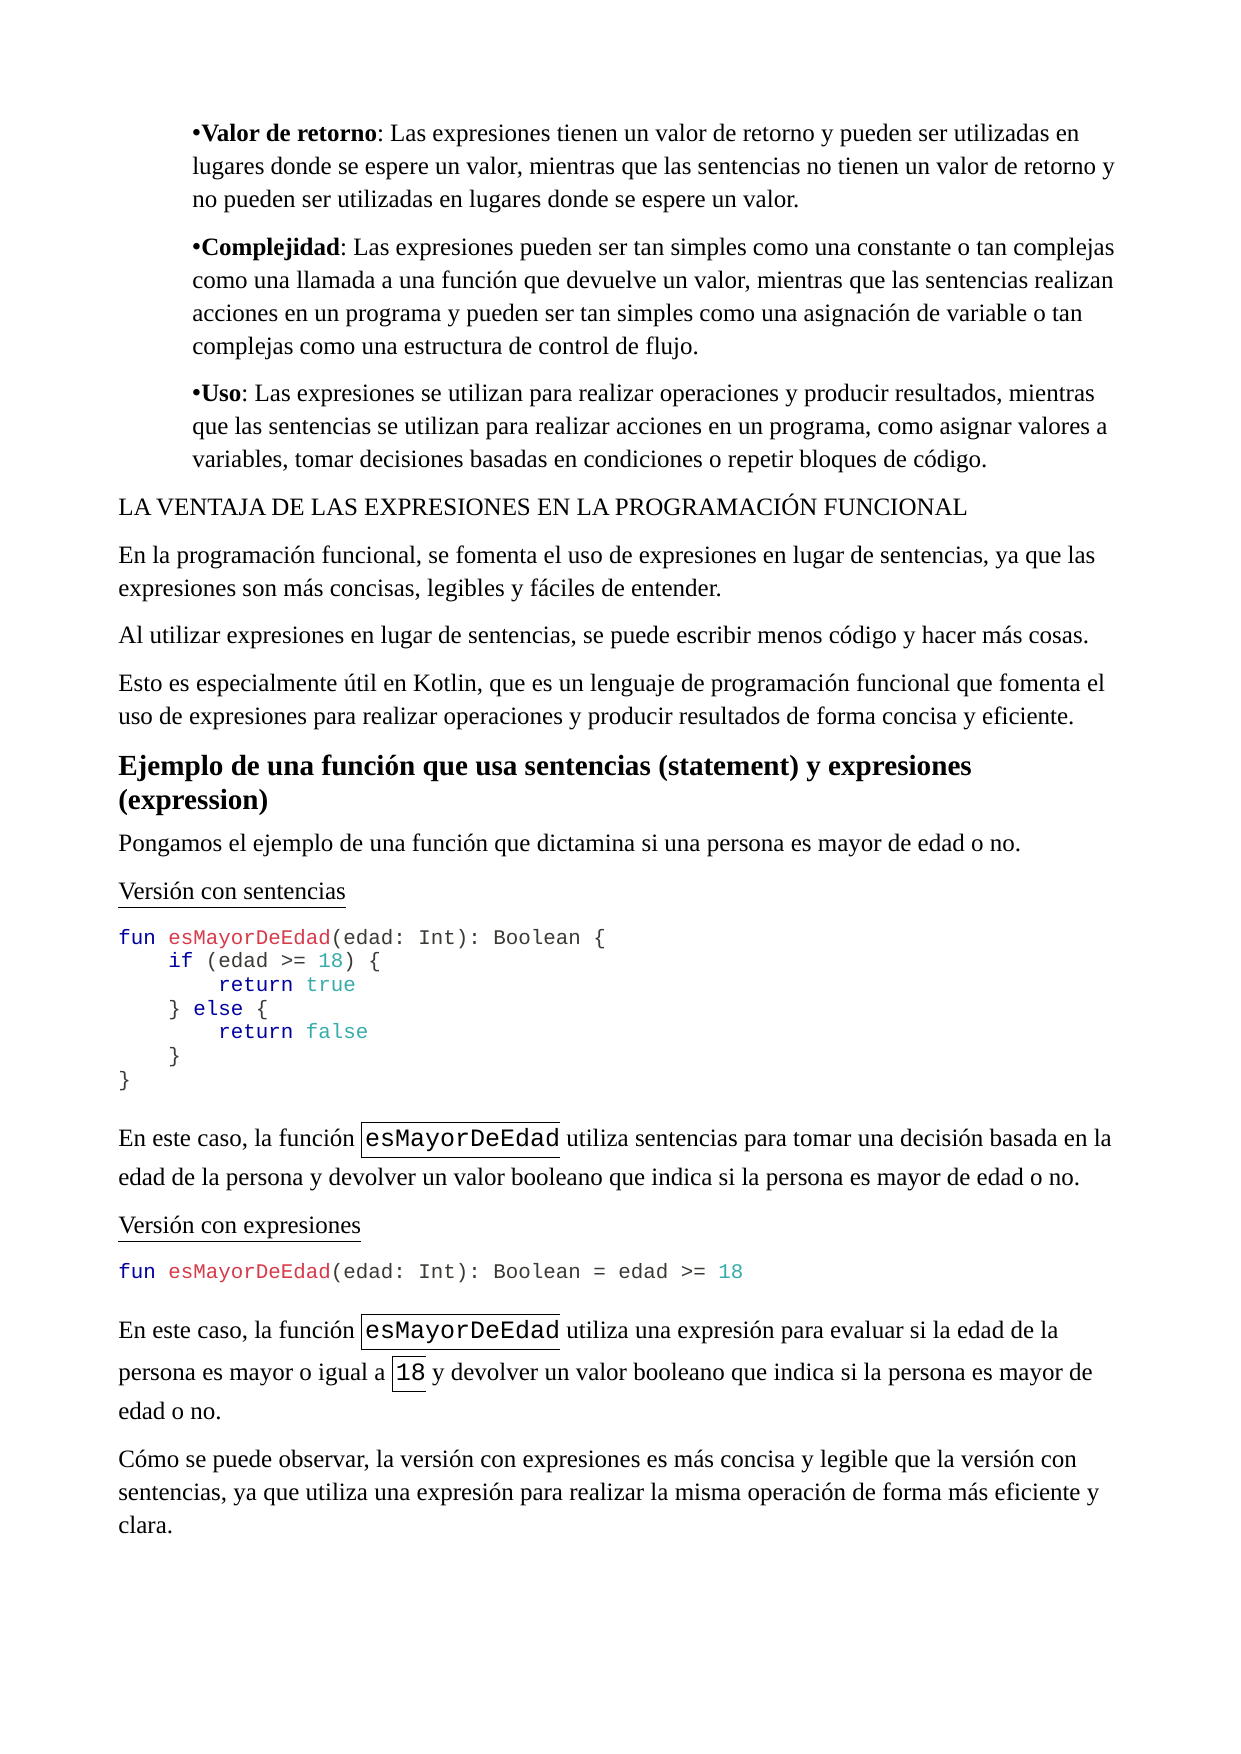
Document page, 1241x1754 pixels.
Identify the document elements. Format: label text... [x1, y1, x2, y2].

text Pongamos el ejemplo de una función que dictamina si una persona es mayor de edad o no. [118, 828, 1122, 857]
text En este caso, la función esMayorDeEdad utiliza sentencias para tomar una decisión basada en la edad de la persona y devolver un valor booleano que indica si la persona es mayor de edad o no. [118, 1122, 1122, 1191]
text Esto es especialmente útil en Kotlin, que es un lenguaje de programación funcional que fomenta el uso de expresiones para realizar operaciones y producir resultados de forma concisa y eficiente. [118, 668, 1122, 730]
text Versión con sentencias [118, 876, 1122, 907]
list Uso: Las expresiones se utilizan para realizar operaciones y producir resultados, mientras que las sentencias se utilizan para realizar acciones en un programa, como asignar valores a variables, tomar decisiones basadas en condiciones o repetir bloques de código. [118, 378, 1122, 473]
text } [118, 1069, 1122, 1092]
text La ventaja de las expresiones en la programación funcional [118, 492, 1122, 521]
text if (edad >= 18) { [118, 950, 1122, 974]
text } else { [118, 998, 1122, 1021]
text return true [118, 974, 1122, 998]
text Versión con expresiones [118, 1210, 1122, 1242]
text Al utilizar expresiones en lugar de sentencias, se puede escribir menos código y hacer más cosas. [118, 620, 1122, 649]
text fun esMayorDeEdad(edad: Int): Boolean { [118, 927, 1122, 950]
list Complejidad: Las expresiones pueden ser tan simples como una constante o tan complejas como una llamada a una función que devuelve un valor, mientras que las sentencias realizan acciones en un programa y pueden ser tan simples como una asignación de variable o tan complejas como una estructura de control de flujo. [118, 232, 1122, 359]
list Valor de retorno: Las expresiones tienen un valor de retorno y pueden ser utilizadas en lugares donde se espere un valor, mientras que las sentencias no tienen un valor de retorno y no pueden ser utilizadas en lugares donde se espere un valor. [118, 118, 1122, 213]
text return false [118, 1021, 1122, 1045]
text } [118, 1045, 1122, 1069]
text fun esMayorDeEdad(edad: Int): Boolean = edad >= 18 [118, 1261, 1122, 1284]
subtitle Ejemplo de una función que usa sentencias (statement) y expresiones (expression)​ [118, 748, 1122, 816]
text Cómo se puede observar, la versión con expresiones es más concisa y legible que la versión con sentencias, ya que utiliza una expresión para realizar la misma operación de forma más eficiente y clara. [118, 1444, 1122, 1539]
text En la programación funcional, se fomenta el uso de expresiones en lugar de sentencias, ya que las expresiones son más concisas, legibles y fáciles de entender. [118, 540, 1122, 601]
text En este caso, la función esMayorDeEdad utiliza una expresión para evaluar si la edad de la persona es mayor o igual a 18 y devolver un valor booleano que indica si la persona es mayor de edad o no. [118, 1314, 1122, 1425]
